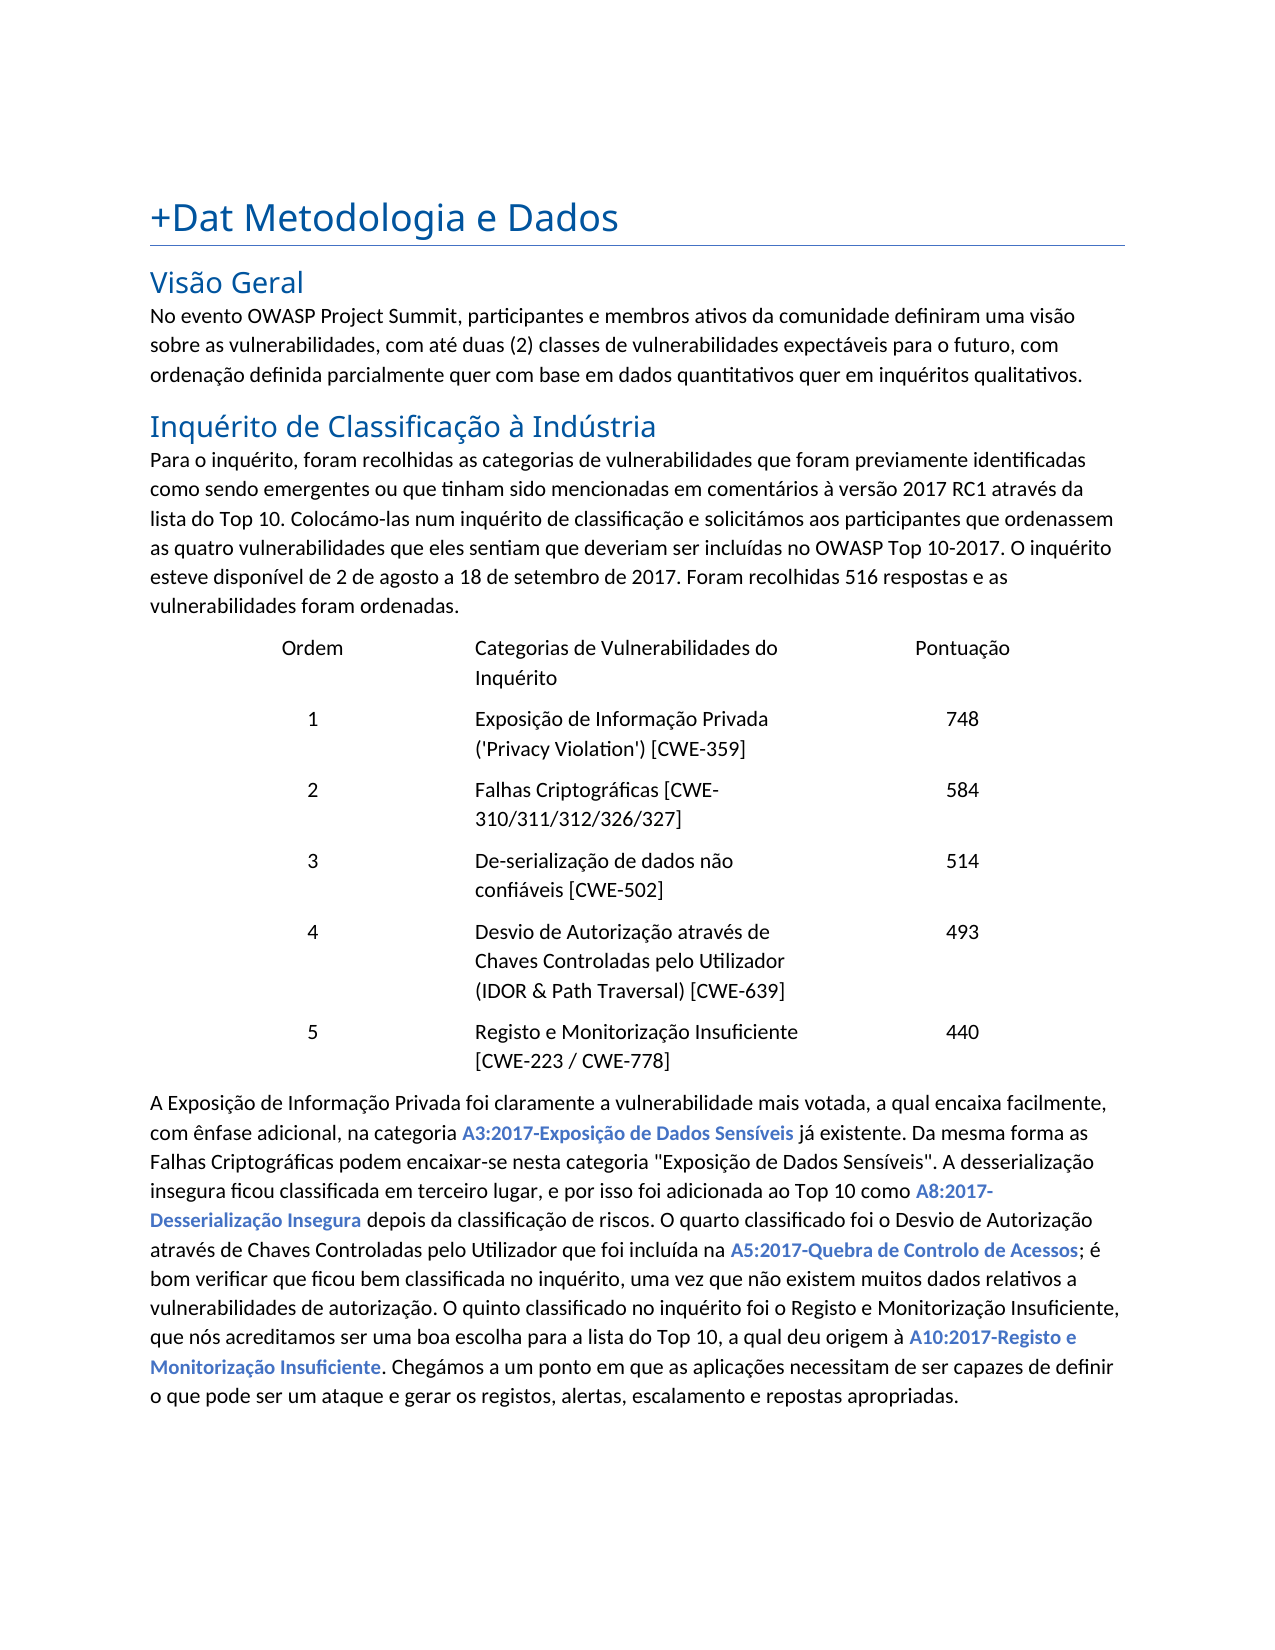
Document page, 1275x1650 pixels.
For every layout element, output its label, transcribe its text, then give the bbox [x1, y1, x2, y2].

subtitle Inquérito de Classificação à Indústria [150, 407, 1125, 446]
text A Exposição de Informação Privada foi claramente a vulnerabilidade mais votada, a qual encaixa facilmente, com ênfase adicional, na categoria A3:2017-Exposição de Dados Sensíveis já existente. Da mesma forma as Falhas Criptográficas podem encaixar-se nesta categoria "Exposição de Dados Sensíveis". A desserialização insegura ficou classificada em terceiro lugar, e por isso foi adicionada ao Top 10 como A8:2017-Desserialização Insegura depois da classificação de riscos. O quarto classificado foi o Desvio de Autorização através de Chaves Controladas pelo Utilizador que foi incluída na A5:2017-Quebra de Controlo de Acessos; é bom verificar que ficou bem classificada no inquérito, uma vez que não existem muitos dados relativos a vulnerabilidades de autorização. O quinto classificado no inquérito foi o Registo e Monitorização Insuficiente, que nós acreditamos ser uma boa escolha para a lista do Top 10, a qual deu origem à A10:2017-Registo e Monitorização Insuficiente. Chegámos a um ponto em que as aplicações necessitam de ser capazes de definir o que pode ser um ataque e gerar os registos, alertas, escalamento e repostas apropriadas. [150, 1089, 1125, 1409]
subtitle +Dat Metodologia e Dados [150, 192, 1125, 245]
table_header Categorias de Vulnerabilidades do Inquérito [475, 635, 800, 705]
table_cell 584 [800, 776, 1125, 847]
table_cell 3 [150, 847, 475, 918]
table_cell Registo e Monitorização Insuficiente [CWE-223 / CWE-778] [475, 1019, 800, 1089]
table_cell Exposição de Informação Privada ('Privacy Violation') [CWE-359] [475, 705, 800, 776]
table_header Ordem [150, 635, 475, 705]
table_cell 748 [800, 705, 1125, 776]
table_cell 4 [150, 918, 475, 1018]
table_cell 5 [150, 1019, 475, 1089]
table_cell 440 [800, 1019, 1125, 1089]
text No evento OWASP Project Summit, participantes e membros ativos da comunidade definiram uma visão sobre as vulnerabilidades, com até duas (2) classes de vulnerabilidades expectáveis para o futuro, com ordenação definida parcialmente quer com base em dados quantitativos quer em inquéritos qualitativos. [150, 302, 1125, 387]
text Para o inquérito, foram recolhidas as categorias de vulnerabilidades que foram previamente identificadas como sendo emergentes ou que tinham sido mencionadas em comentários à versão 2017 RC1 através da lista do Top 10. Colocámo-las num inquérito de classificação e solicitámos aos participantes que ordenassem as quatro vulnerabilidades que eles sentiam que deveriam ser incluídas no OWASP Top 10-2017. O inquérito esteve disponível de 2 de agosto a 18 de setembro de 2017. Foram recolhidas 516 respostas e as vulnerabilidades foram ordenadas. [150, 446, 1125, 619]
table_cell De-serialização de dados não confiáveis [CWE-502] [475, 847, 800, 918]
table_cell 514 [800, 847, 1125, 918]
table_cell 1 [150, 705, 475, 776]
table_cell 2 [150, 776, 475, 847]
table_header Pontuação [800, 635, 1125, 705]
subtitle Visão Geral [150, 262, 1125, 302]
table_cell 493 [800, 918, 1125, 1018]
table_cell Desvio de Autorização através de Chaves Controladas pelo Utilizador (IDOR & Path Traversal) [CWE-639] [475, 918, 800, 1018]
table_cell Falhas Criptográficas [CWE-310/311/312/326/327] [475, 776, 800, 847]
